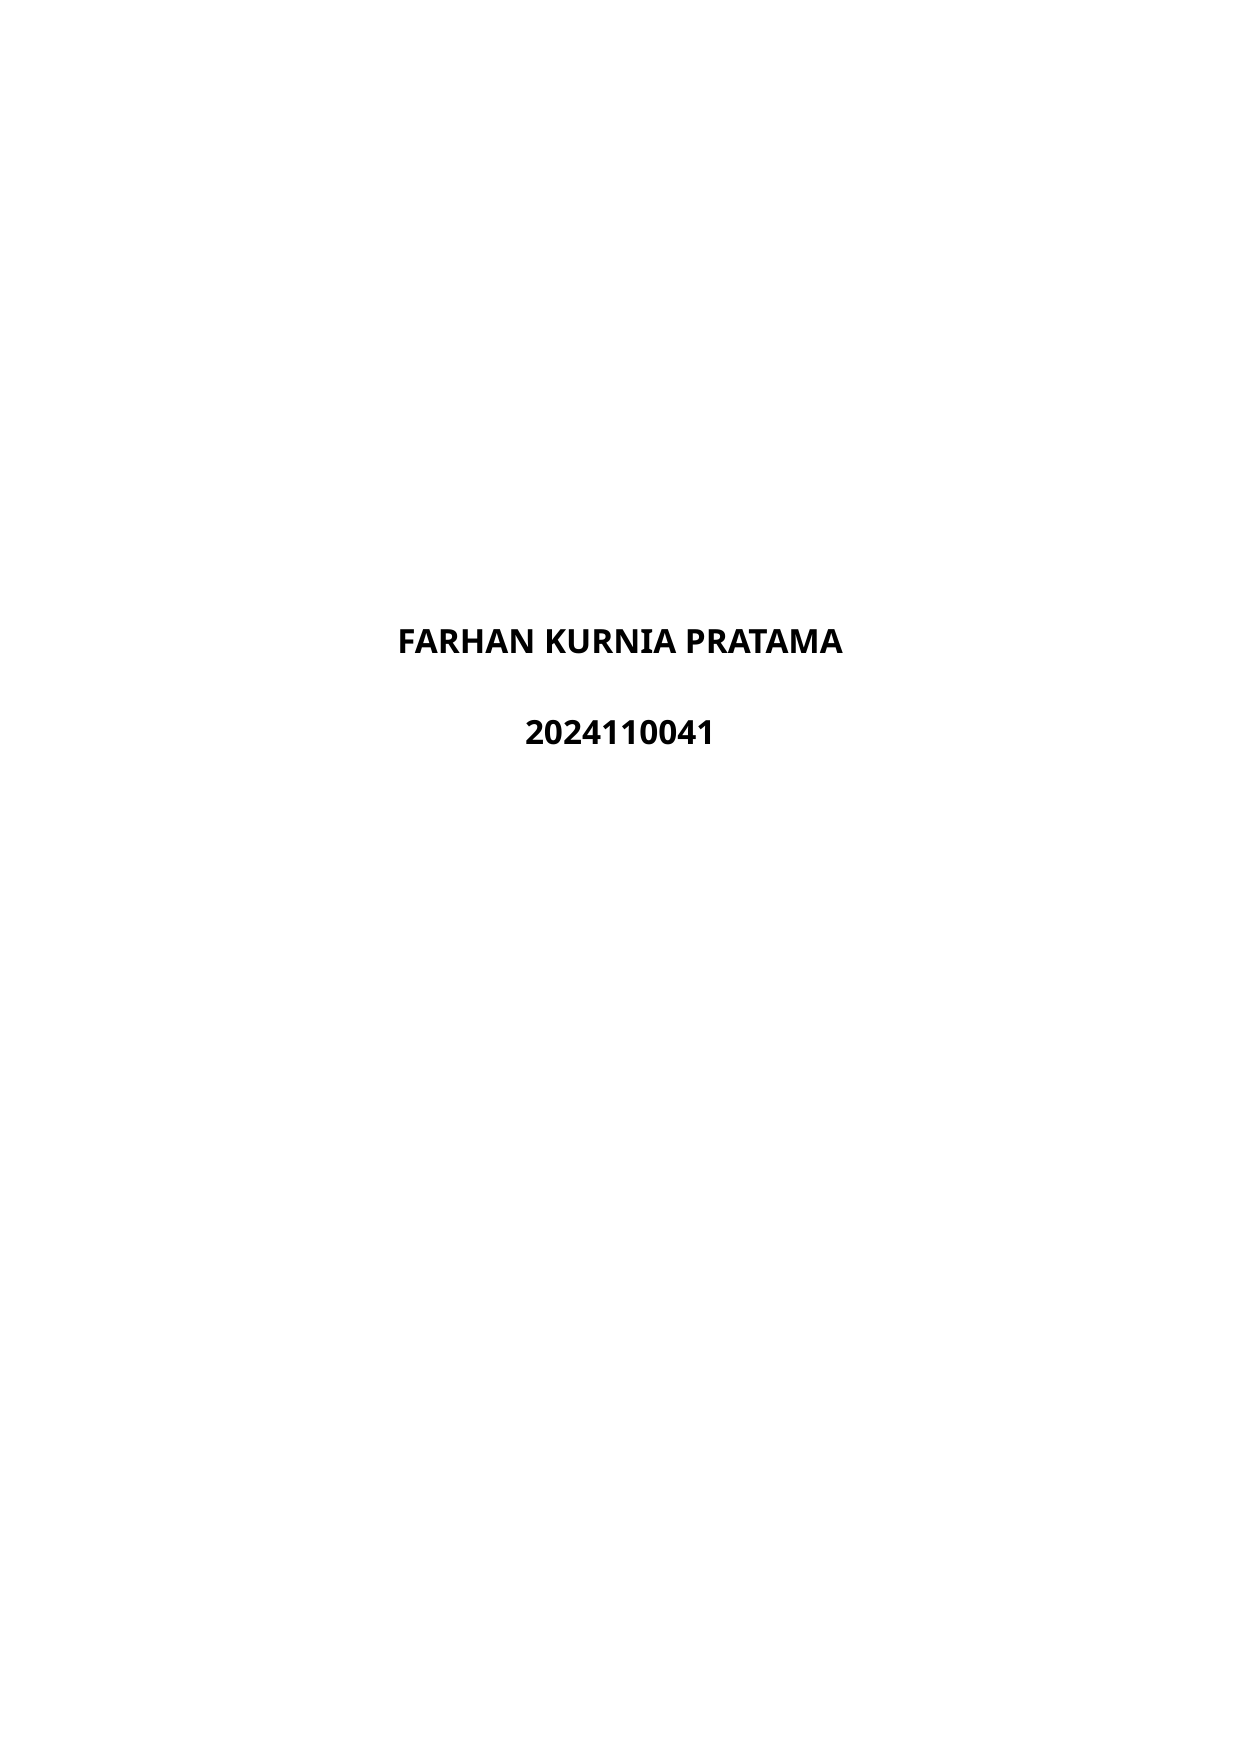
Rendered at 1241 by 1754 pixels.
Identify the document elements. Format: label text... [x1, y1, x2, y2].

text 2024110041 [118, 708, 1122, 754]
text FARHAN KURNIA PRATAMA [118, 618, 1122, 663]
